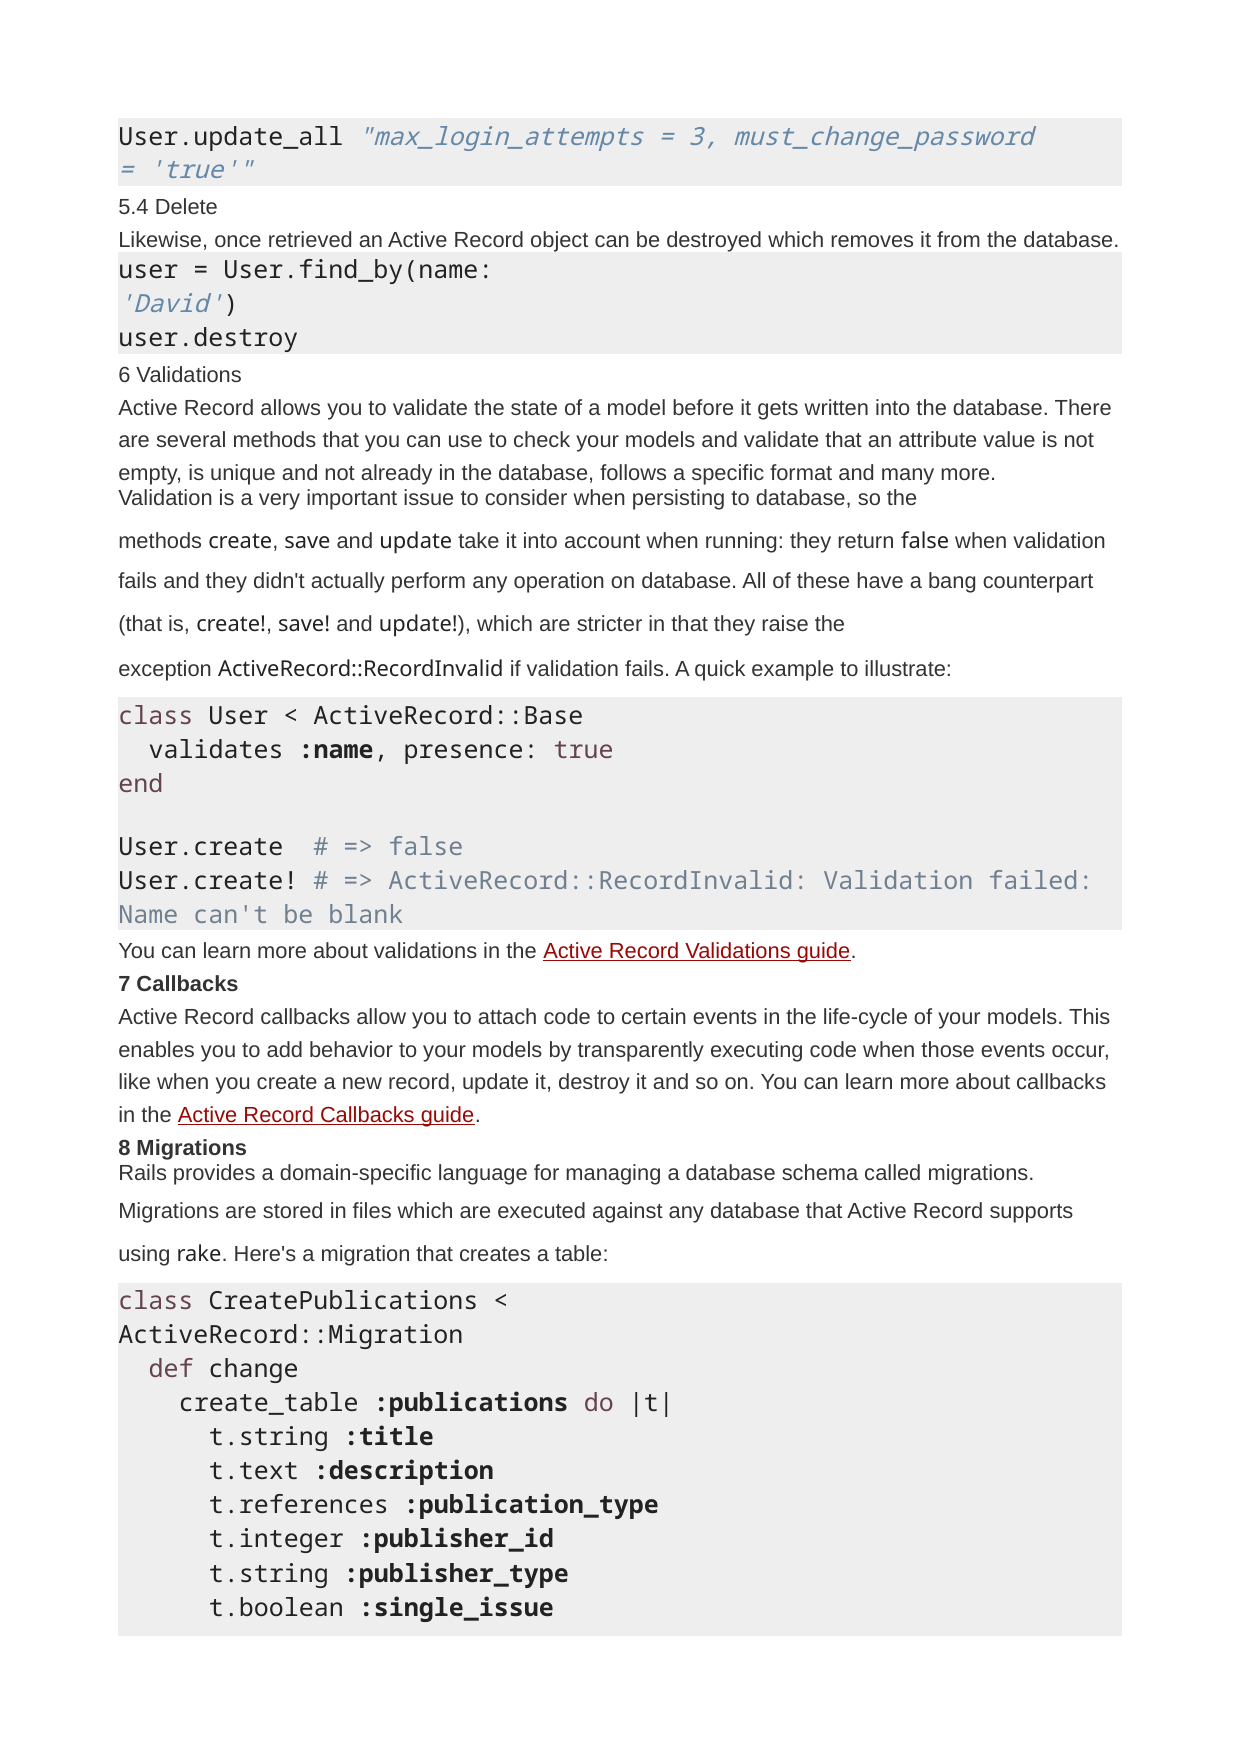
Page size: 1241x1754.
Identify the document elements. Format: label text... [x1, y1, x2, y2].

table_header class User < ActiveRecord::Base validates :name, presence: true end User.create # => false User.create! # => ActiveRecord::RecordInvalid: Validation failed: Name can't be blank [118, 697, 1122, 930]
text Validation is a very important issue to consider when persisting to database, so the methods create, save and update take it into account when running: they return false when validation fails and they didn't actually perform any operation on database. All of these have a bang counterpart (that is, create!, save! and update!), which are stricter in that they raise the exception ActiveRecord::RecordInvalid if validation fails. A quick example to illustrate: [118, 485, 1122, 682]
text Active Record allows you to validate the state of a model before it gets written into the database. There are several methods that you can use to check your models and validate that an attribute value is not empty, is unique and not already in the database, follows a specific format and many more. [118, 387, 1122, 485]
subtitle 8 Migrations [118, 1127, 1122, 1160]
text Likewise, once retrieved an Active Record object can be destroyed which removes it from the database. [118, 219, 1122, 252]
subtitle 7 Callbacks [118, 963, 1122, 996]
text You can learn more about validations in the Active Record Validations guide. [118, 930, 1122, 963]
text Active Record callbacks allow you to attach code to certain events in the life-cycle of your models. This enables you to add behavior to your models by transparently executing code when those events occur, like when you create a new record, update it, destroy it and so on. You can learn more about callbacks in the Active Record Callbacks guide. [118, 996, 1122, 1127]
text Rails provides a domain-specific language for managing a database schema called migrations. Migrations are stored in files which are executed against any database that Active Record supports using rake. Here's a migration that creates a table: [118, 1160, 1122, 1268]
table_header User.update_all "max_login_attempts = 3, must_change_password = 'true'" [118, 118, 1064, 186]
table_header class CreatePublications < ActiveRecord::Migration def change create_table :publications do |t| t.string :title t.text :description t.references :publication_type t.integer :publisher_id t.string :publisher_type t.boolean :single_issue [118, 1283, 797, 1623]
subtitle 6 Validations [118, 354, 1122, 387]
subtitle 5.4 Delete [118, 186, 1122, 219]
table_header user = User.find_by(name: 'David') user.destroy [118, 252, 554, 354]
